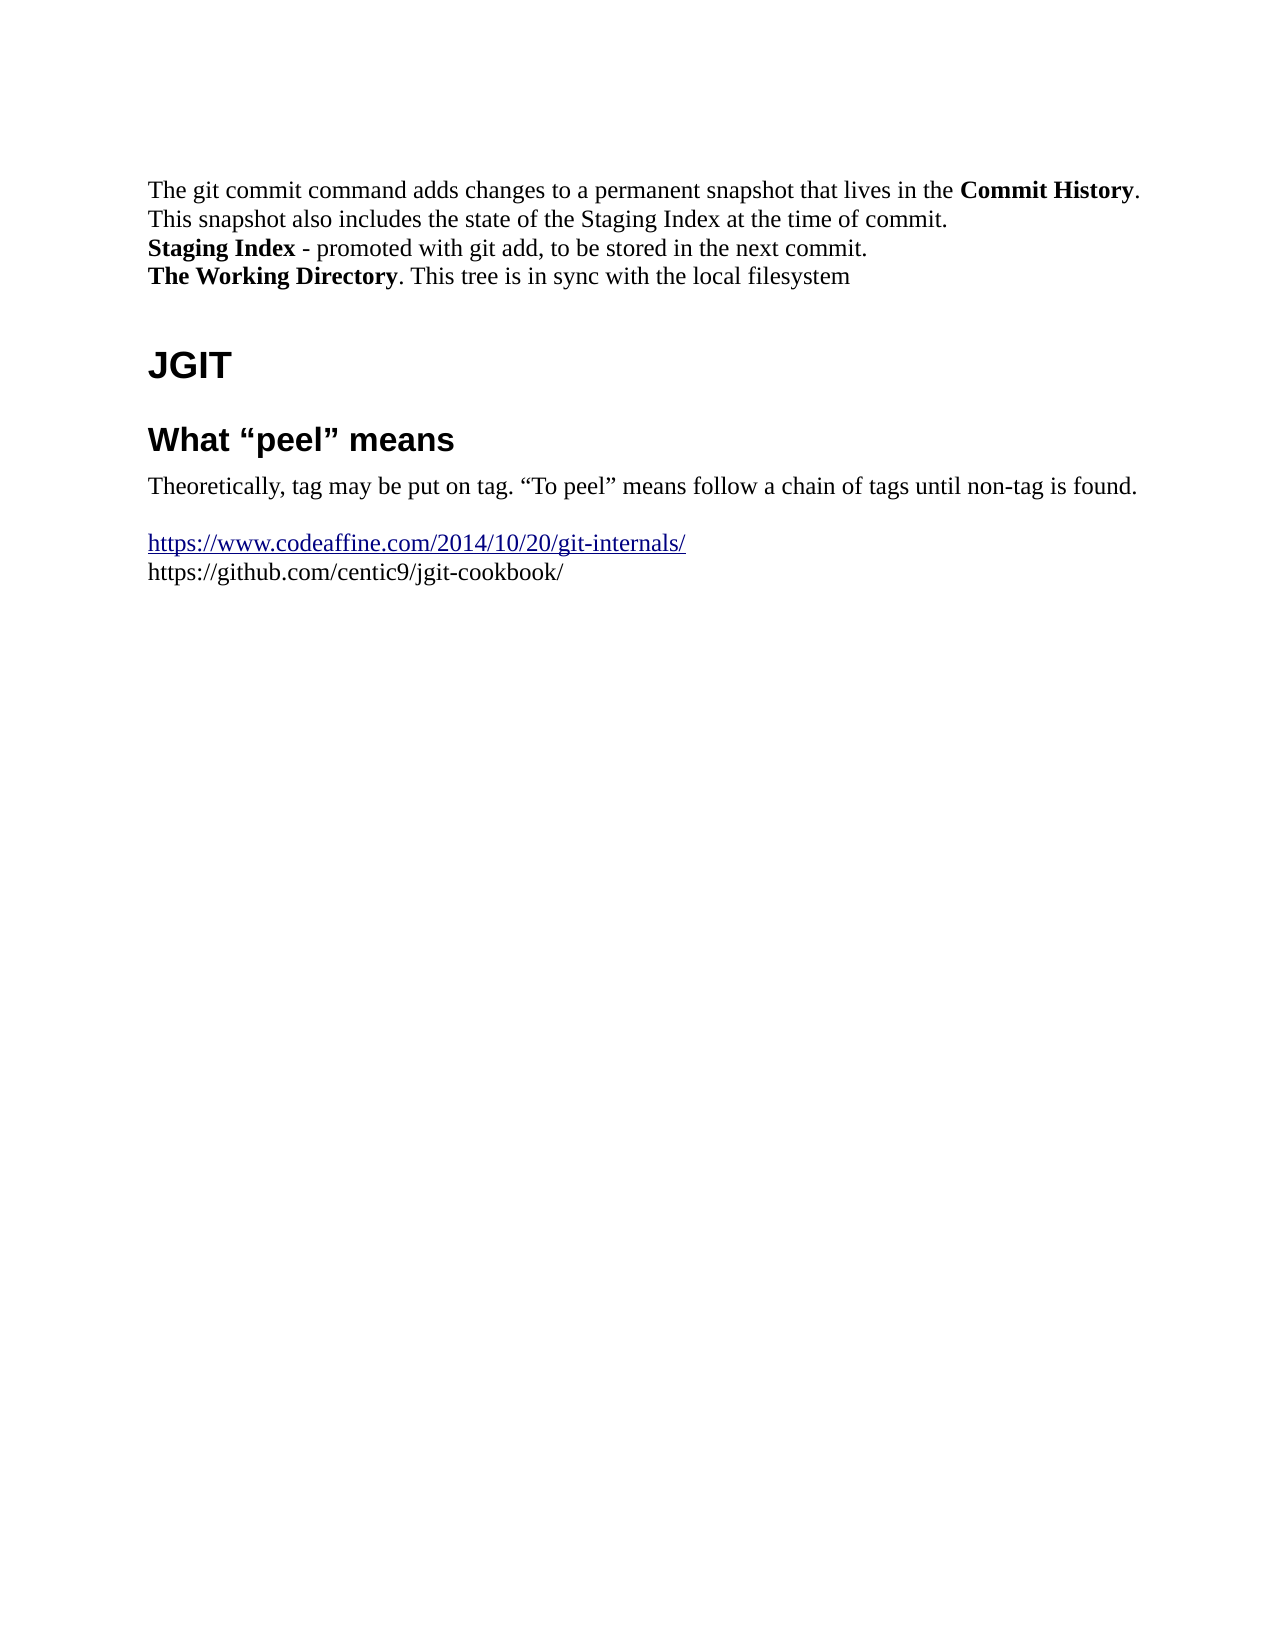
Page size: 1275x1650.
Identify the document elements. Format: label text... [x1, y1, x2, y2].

text The Working Directory. This tree is in sync with the local filesystem [148, 261, 1186, 290]
text Staging Index - promoted with git add, to be stored in the next commit. [148, 233, 1186, 261]
subtitle What “peel” means [148, 420, 1186, 459]
text The git commit command adds changes to a permanent snapshot that lives in the Commit History. This snapshot also includes the state of the Staging Index at the time of commit. [148, 175, 1186, 233]
subtitle JGIT [148, 343, 1186, 387]
text Theoretically, tag may be put on tag. “To peel” means follow a chain of tags until non-tag is found. [148, 471, 1186, 500]
text https://github.com/centic9/jgit-cookbook/ [148, 557, 1186, 586]
text https://www.codeaffine.com/2014/10/20/git-internals/ [148, 528, 1186, 557]
